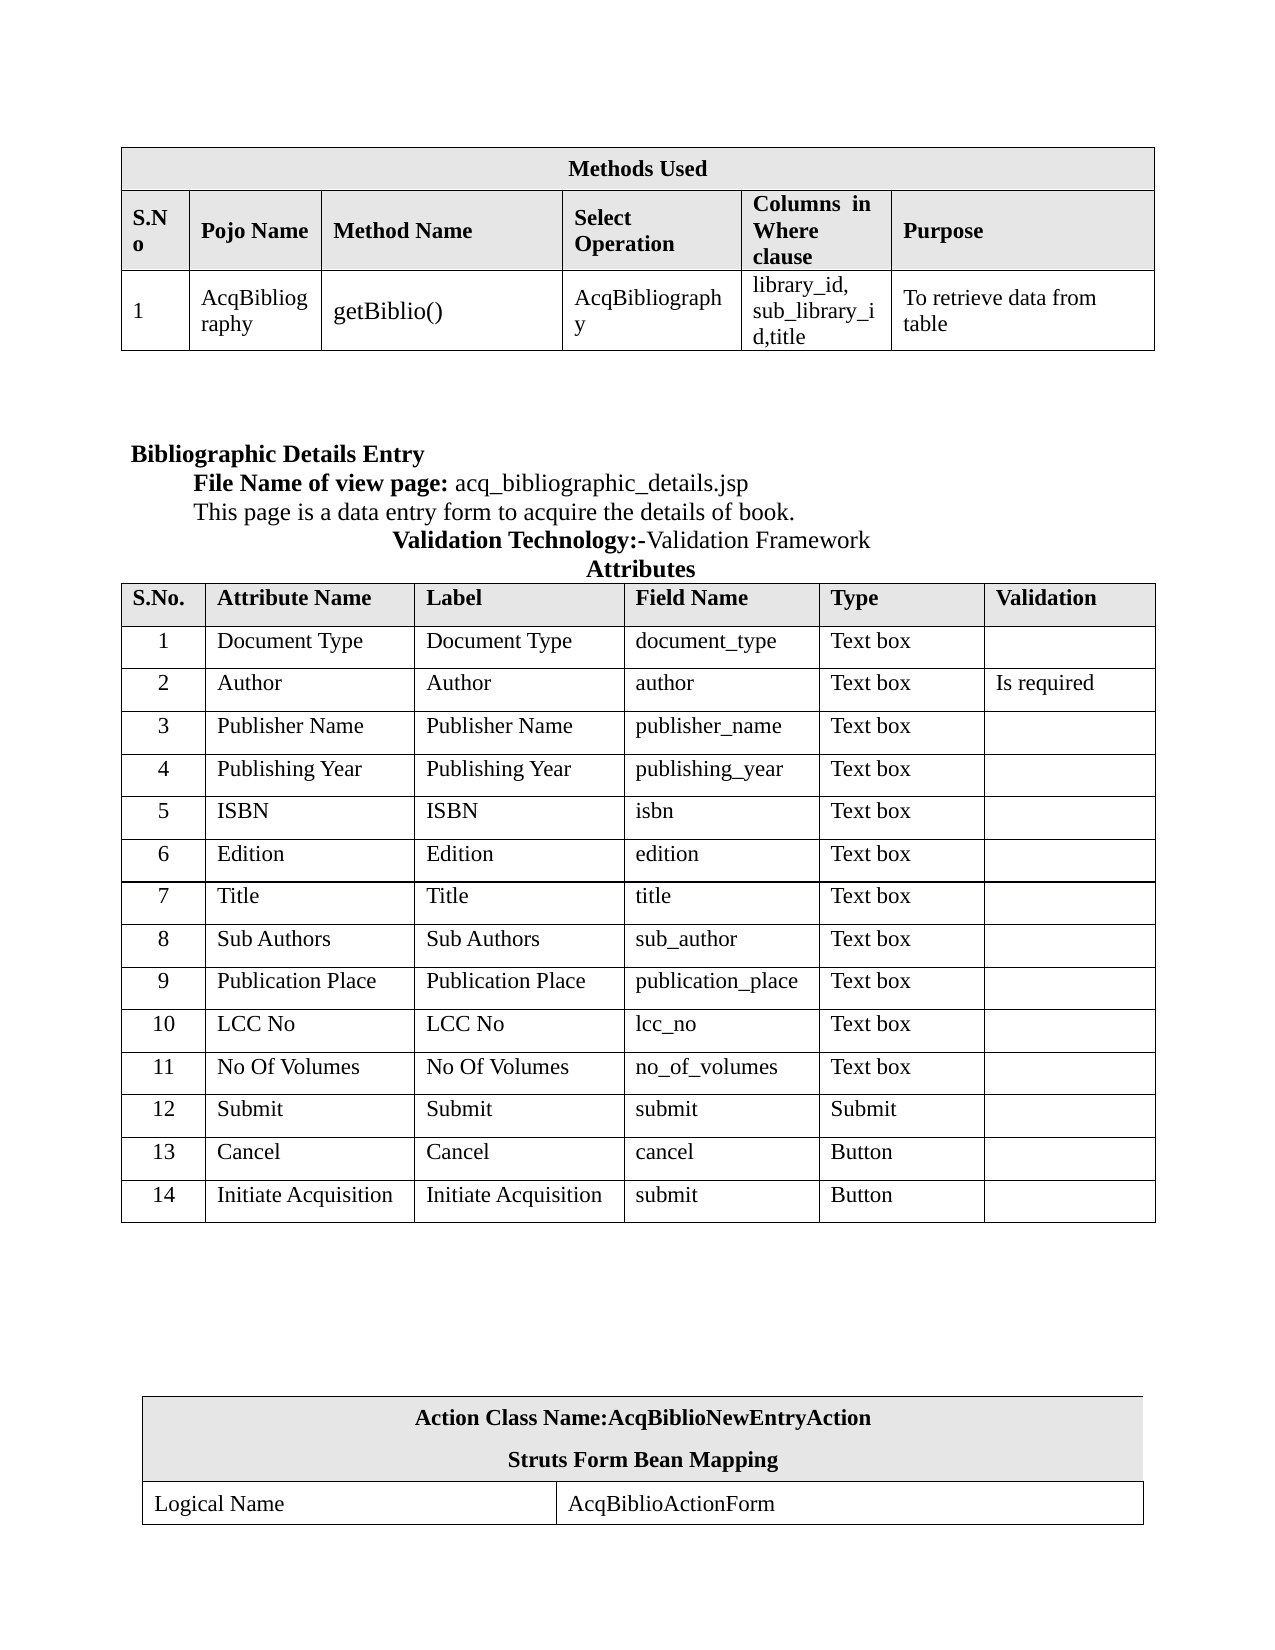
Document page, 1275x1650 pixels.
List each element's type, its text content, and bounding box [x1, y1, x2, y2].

table_cell Text box [820, 883, 984, 924]
table_cell [985, 968, 1155, 1009]
table_cell Document Type [415, 627, 624, 668]
table_cell publisher_name [625, 712, 819, 753]
table_header Action Class Name:AcqBiblioNewEntryAction [143, 1397, 1143, 1438]
table_cell 3 [122, 712, 205, 753]
list Bibliographic Details Entry [118, 439, 1157, 468]
table_cell Text box [820, 669, 984, 711]
table_cell Author [415, 669, 624, 711]
table_cell Text box [820, 797, 984, 839]
table_cell edition [625, 840, 819, 881]
table_cell Button [820, 1181, 984, 1222]
table_cell Sub Authors [206, 925, 414, 967]
table_cell To retrieve data from table [892, 271, 1154, 350]
table_cell Edition [206, 840, 414, 881]
table_cell LCC No [415, 1010, 624, 1052]
table_cell 11 [122, 1053, 205, 1094]
list This page is a data entry form to acquire the details of book. [156, 497, 1157, 526]
table_cell no_of_volumes [625, 1053, 819, 1094]
table_cell Publishing Year [415, 755, 624, 796]
table_cell No Of Volumes [415, 1053, 624, 1094]
table_cell Title [415, 883, 624, 924]
table_cell Method Name [322, 191, 562, 269]
table_cell S.No [122, 191, 189, 269]
table_header S.No. [122, 584, 205, 626]
table_cell Author [206, 669, 414, 711]
table_cell Submit [820, 1095, 984, 1137]
table_cell ISBN [206, 797, 414, 839]
table_cell getBiblio() [322, 271, 562, 350]
table_cell Is required [985, 669, 1155, 711]
table_cell 2 [122, 669, 205, 711]
list File Name of view page: acq_bibliographic_details.jsp [156, 468, 1157, 497]
list Attributes [118, 554, 1157, 583]
table_cell sub_author [625, 925, 819, 967]
table_cell cancel [625, 1138, 819, 1179]
table_cell Struts Form Bean Mapping [143, 1438, 1143, 1481]
table_cell [985, 1095, 1155, 1137]
table_cell submit [625, 1095, 819, 1137]
table_cell Select Operation [563, 191, 741, 269]
table_cell [985, 1181, 1155, 1222]
table_cell [985, 925, 1155, 967]
table_cell 7 [122, 883, 205, 924]
table_cell author [625, 669, 819, 711]
table_cell Text box [820, 840, 984, 881]
table_cell Initiate Acquisition [206, 1181, 414, 1222]
table_cell Purpose [892, 191, 1154, 269]
table_cell [985, 1010, 1155, 1052]
table_cell title [625, 883, 819, 924]
table_cell [985, 1138, 1155, 1179]
table_cell library_id, sub_library_id,title [742, 271, 891, 350]
table_cell 1 [122, 627, 205, 668]
table_cell 13 [122, 1138, 205, 1179]
table_cell 10 [122, 1010, 205, 1052]
table_header Attribute Name [206, 584, 414, 626]
table_cell 8 [122, 925, 205, 967]
table_cell [985, 1053, 1155, 1094]
table_cell ISBN [415, 797, 624, 839]
table_cell Submit [206, 1095, 414, 1137]
table_header Field Name [625, 584, 819, 626]
table_cell Initiate Acquisition [415, 1181, 624, 1222]
table_cell Text box [820, 925, 984, 967]
table_cell Submit [415, 1095, 624, 1137]
table_cell LCC No [206, 1010, 414, 1052]
table_cell publishing_year [625, 755, 819, 796]
table_cell Text box [820, 968, 984, 1009]
table_header Type [820, 584, 984, 626]
table_cell AcqBiblioActionForm [557, 1482, 1143, 1523]
table_cell document_type [625, 627, 819, 668]
table_cell Text box [820, 755, 984, 796]
table_cell Publisher Name [415, 712, 624, 753]
list Validation Technology:-Validation Framework [118, 526, 1157, 554]
table_cell Text box [820, 712, 984, 753]
table_cell 1 [122, 271, 189, 350]
table_cell Pojo Name [190, 191, 321, 269]
table_cell AcqBibliography [190, 271, 321, 350]
table_cell Columns in Where clause [742, 191, 891, 269]
table_cell Cancel [415, 1138, 624, 1179]
table_cell Publishing Year [206, 755, 414, 796]
table_header Label [415, 584, 624, 626]
table_cell 4 [122, 755, 205, 796]
table_cell Document Type [206, 627, 414, 668]
table_header Methods Used [122, 148, 1154, 189]
table_cell lcc_no [625, 1010, 819, 1052]
table_cell [985, 755, 1155, 796]
table_cell Edition [415, 840, 624, 881]
table_cell [985, 797, 1155, 839]
table_cell isbn [625, 797, 819, 839]
table_cell 12 [122, 1095, 205, 1137]
table_cell Publisher Name [206, 712, 414, 753]
table_cell [985, 883, 1155, 924]
table_cell No Of Volumes [206, 1053, 414, 1094]
table_cell Text box [820, 627, 984, 668]
table_cell Sub Authors [415, 925, 624, 967]
table_cell Cancel [206, 1138, 414, 1179]
table_cell Text box [820, 1010, 984, 1052]
table_cell 6 [122, 840, 205, 881]
table_cell [985, 627, 1155, 668]
table_cell Button [820, 1138, 984, 1179]
table_cell 5 [122, 797, 205, 839]
table_cell 14 [122, 1181, 205, 1222]
table_cell 9 [122, 968, 205, 1009]
table_cell AcqBibliography [563, 271, 741, 350]
table_cell Logical Name [143, 1482, 556, 1523]
table_cell Text box [820, 1053, 984, 1094]
table_cell [985, 840, 1155, 881]
table_header Validation [985, 584, 1155, 626]
table_cell Title [206, 883, 414, 924]
table_cell submit [625, 1181, 819, 1222]
table_cell publication_place [625, 968, 819, 1009]
table_cell Publication Place [415, 968, 624, 1009]
table_cell [985, 712, 1155, 753]
table_cell Publication Place [206, 968, 414, 1009]
